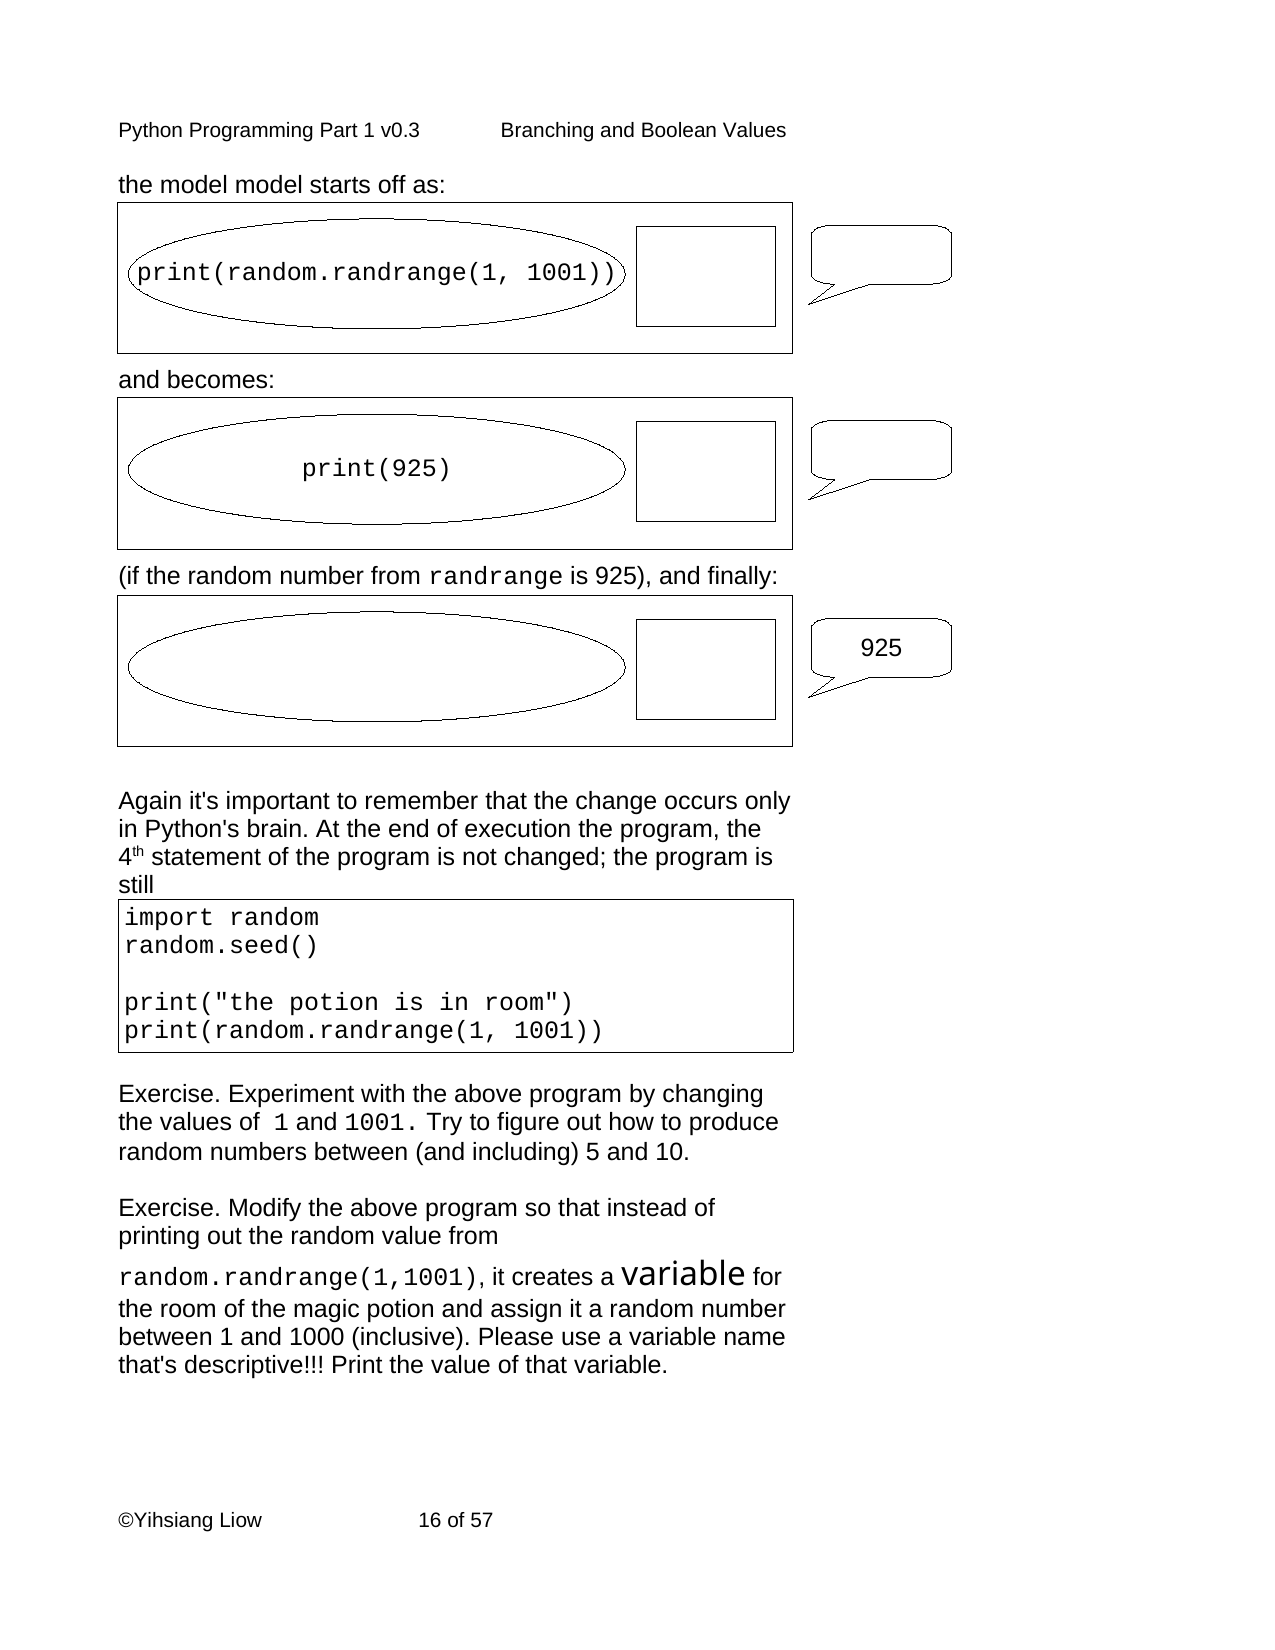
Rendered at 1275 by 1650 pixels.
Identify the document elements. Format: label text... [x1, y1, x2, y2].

text Exercise. Experiment with the above program by changing the values of 1 and 1001. Try to figure out how to produce random numbers between (and including) 5 and 10. [118, 1080, 793, 1166]
text Again it's important to remember that the change occurs only in Python's brain. At the end of execution the program, the 4th statement of the program is not changed; the program is still [118, 787, 793, 899]
text (if the random number from randrange is 925), and finally: [118, 562, 793, 592]
text the model model starts off as: [118, 171, 793, 199]
table_header import random random.seed() print("the potion is in room") print(random.randrange(1, 1001)) [119, 900, 793, 1052]
text Exercise. Modify the above program so that instead of printing out the random value from random.randrange(1,1001), it creates a variable for the room of the magic potion and assign it a random number between 1 and 1000 (inclusive). Please use a variable name that's descriptive!!! Print the value of that variable. [118, 1194, 793, 1379]
text and becomes: [118, 366, 793, 394]
